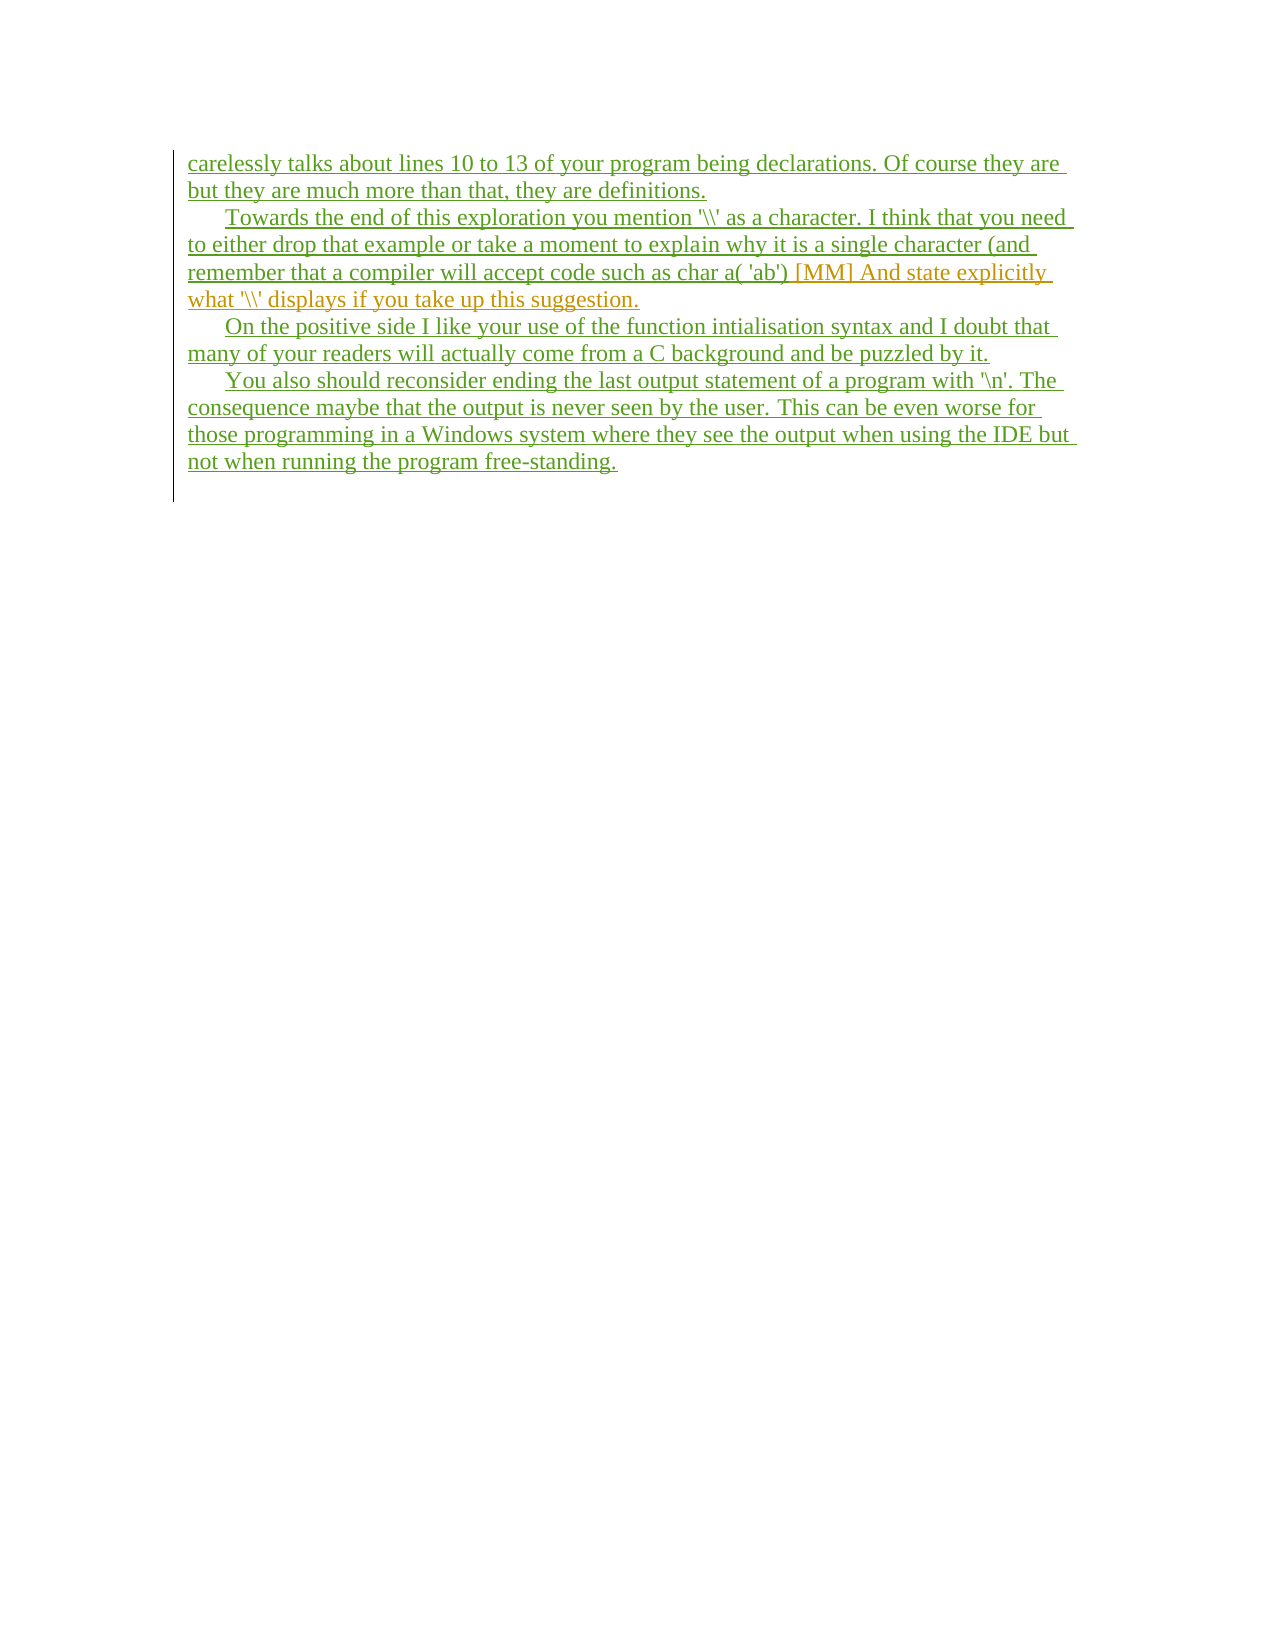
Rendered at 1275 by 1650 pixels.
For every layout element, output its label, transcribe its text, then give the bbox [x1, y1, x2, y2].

text On the positive side I like your use of the function intialisation syntax and I doubt that many of your readers will actually come from a C background and be puzzled by it. [187, 312, 1087, 367]
text carelessly talks about lines 10 to 13 of your program being declarations. Of course they are but they are much more than that, they are definitions. [187, 150, 1087, 204]
text You also should reconsider ending the last output statement of a program with '\n'. The consequence maybe that the output is never seen by the user. This can be even worse for those programming in a Windows system where they see the output when using the IDE but not when running the program free-standing. [187, 367, 1087, 475]
text Towards the end of this exploration you mention '\\' as a character. I think that you need to either drop that example or take a moment to explain why it is a single character (and remember that a compiler will accept code such as char a( 'ab') [MM] And state explicitly what '\\' displays if you take up this suggestion. [187, 204, 1087, 312]
